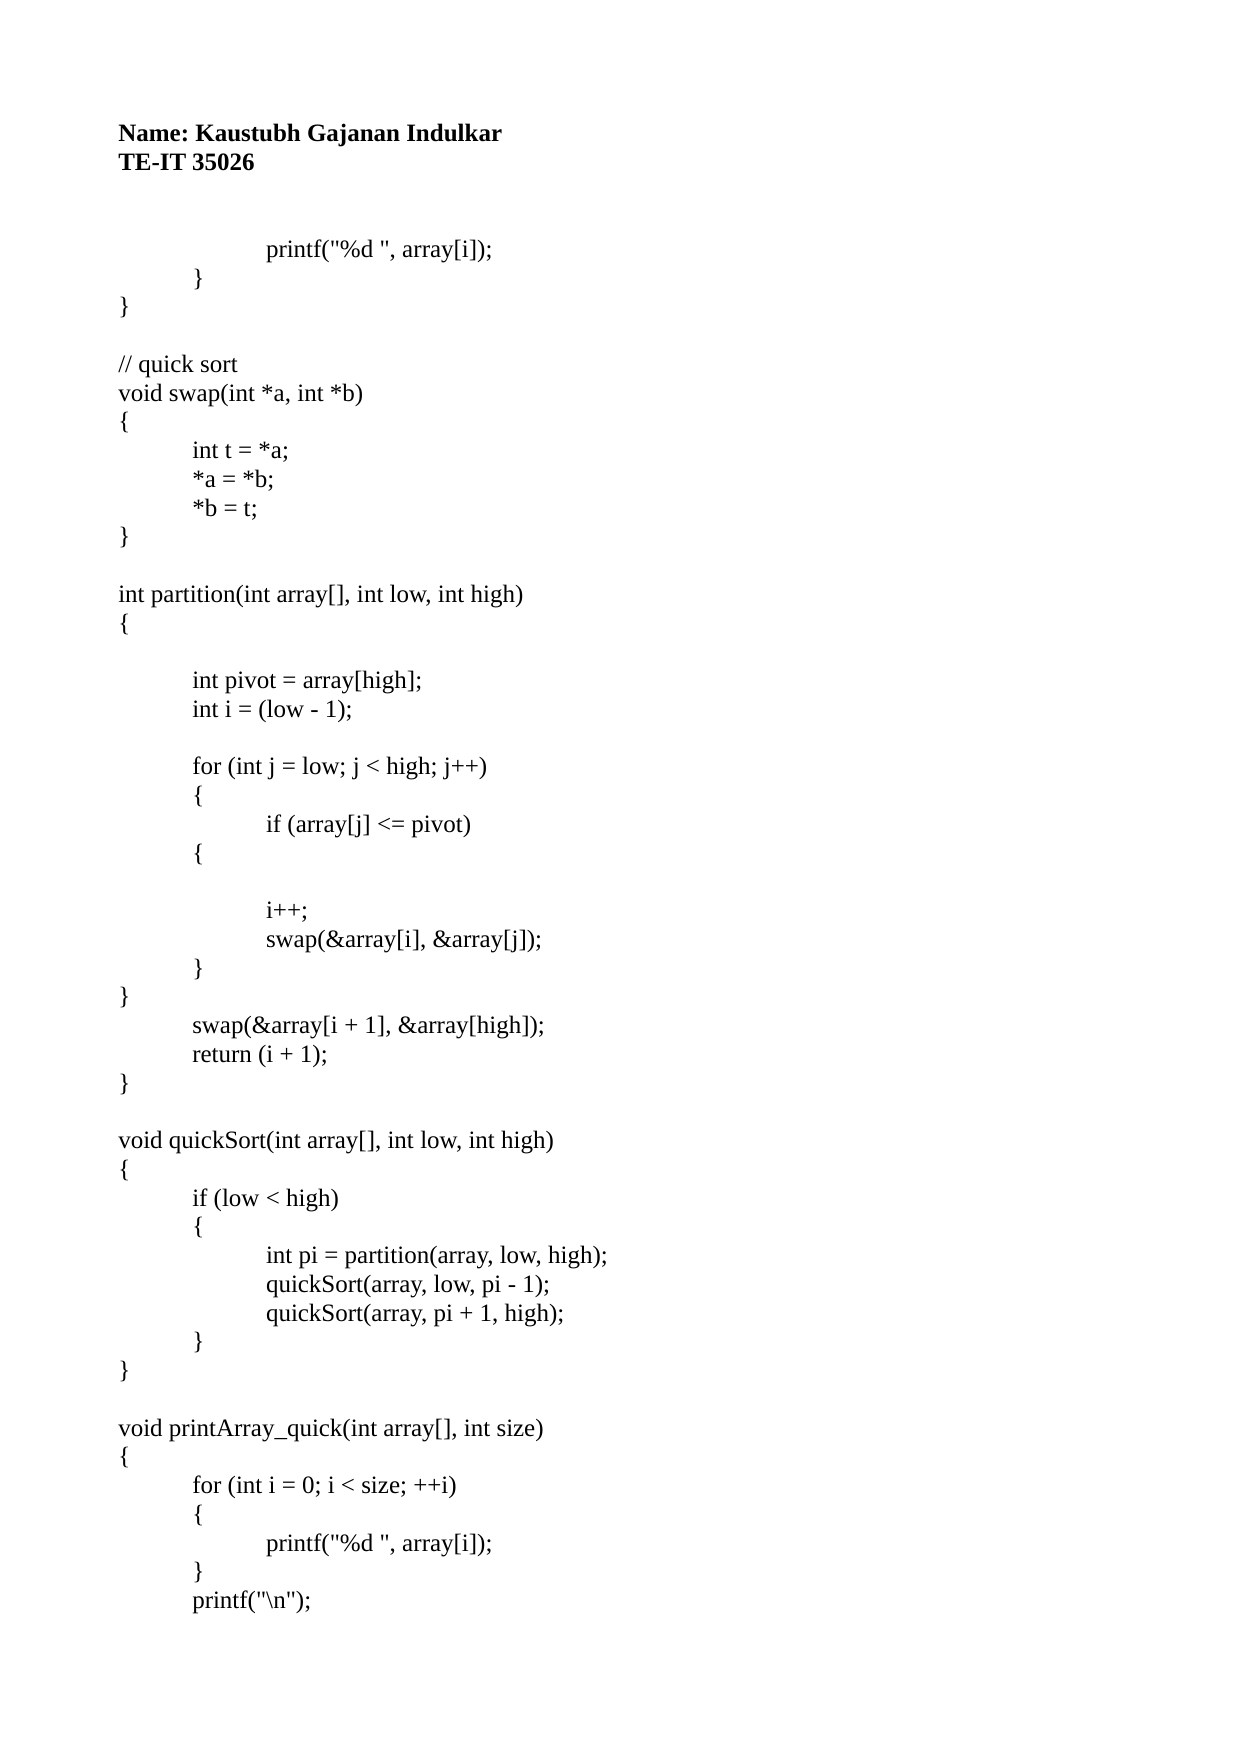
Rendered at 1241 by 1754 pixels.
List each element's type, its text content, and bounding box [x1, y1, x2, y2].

text for (int i = 0; i < size; ++i) [118, 1470, 1122, 1499]
text { [118, 406, 1122, 435]
text int i = (low - 1); [118, 694, 1122, 723]
text { [118, 1211, 1122, 1240]
text } [118, 1556, 1122, 1585]
text } [118, 1068, 1122, 1096]
text { [118, 608, 1122, 636]
text int pivot = array[high]; [118, 665, 1122, 694]
text printf("%d ", array[i]); [118, 1528, 1122, 1556]
text } [118, 263, 1122, 291]
text i++; [118, 895, 1122, 924]
text { [118, 1441, 1122, 1470]
text // quick sort [118, 349, 1122, 378]
text } [118, 981, 1122, 1010]
text printf("%d ", array[i]); [118, 234, 1122, 263]
text return (i + 1); [118, 1039, 1122, 1068]
text int t = *a; [118, 435, 1122, 464]
text } [118, 953, 1122, 981]
text void swap(int *a, int *b) [118, 378, 1122, 406]
text { [118, 780, 1122, 809]
text swap(&array[i + 1], &array[high]); [118, 1010, 1122, 1039]
text swap(&array[i], &array[j]); [118, 924, 1122, 953]
text } [118, 1355, 1122, 1384]
text quickSort(array, low, pi - 1); [118, 1269, 1122, 1298]
text quickSort(array, pi + 1, high); [118, 1298, 1122, 1326]
text { [118, 838, 1122, 866]
text void printArray_quick(int array[], int size) [118, 1413, 1122, 1441]
text *b = t; [118, 493, 1122, 521]
text printf("\n"); [118, 1585, 1122, 1614]
text for (int j = low; j < high; j++) [118, 751, 1122, 780]
text } [118, 291, 1122, 320]
text } [118, 1326, 1122, 1355]
text int pi = partition(array, low, high); [118, 1240, 1122, 1269]
text if (low < high) [118, 1183, 1122, 1211]
text int partition(int array[], int low, int high) [118, 579, 1122, 608]
text } [118, 521, 1122, 550]
text void quickSort(int array[], int low, int high) [118, 1125, 1122, 1154]
text { [118, 1154, 1122, 1183]
text if (array[j] <= pivot) [118, 809, 1122, 838]
text *a = *b; [118, 464, 1122, 493]
text { [118, 1499, 1122, 1528]
